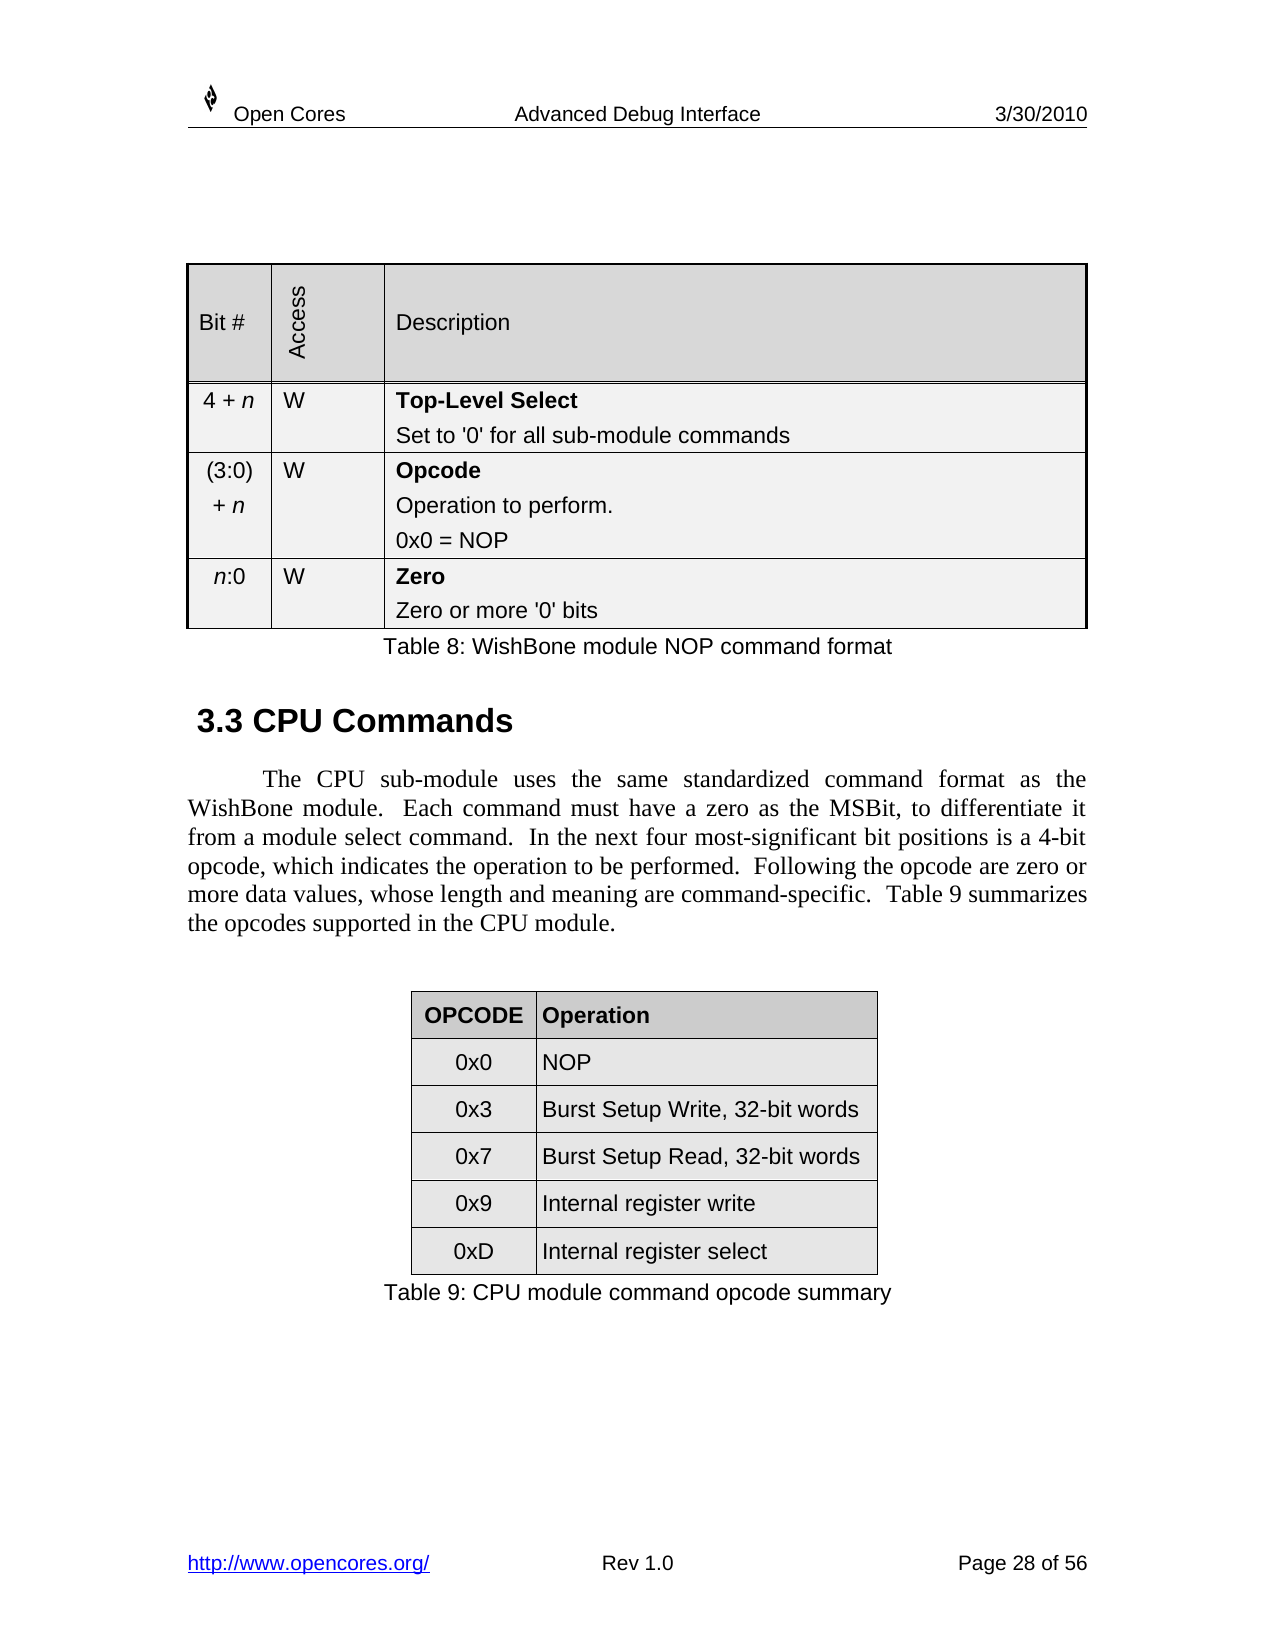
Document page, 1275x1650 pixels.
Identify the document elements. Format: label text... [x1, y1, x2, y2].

table_header Operation [537, 992, 877, 1038]
table_header Bit # [189, 265, 271, 381]
table_cell 0x9 [412, 1181, 536, 1227]
table_cell Top-Level Select Set to '0' for all sub-module commands [385, 384, 1085, 452]
table_cell 0xD [412, 1228, 536, 1274]
table_cell 0x3 [412, 1086, 536, 1132]
table_cell 4 + n [189, 384, 271, 452]
table_cell (3:0) + n [189, 453, 271, 557]
table_cell W [272, 384, 384, 452]
table_cell Burst Setup Read, 32-bit words [537, 1133, 877, 1179]
table_cell Burst Setup Write, 32-bit words [537, 1086, 877, 1132]
subtitle CPU Commands [187, 701, 1087, 739]
table_cell Internal register write [537, 1181, 877, 1227]
table_header Description [385, 265, 1085, 381]
table_cell n:0 [189, 559, 271, 628]
table_cell W [272, 453, 384, 557]
table_header Access [272, 265, 384, 381]
table_header OPCODE [412, 992, 536, 1038]
table_cell W [272, 559, 384, 628]
text The CPU sub-module uses the same standardized command format as the WishBone module. Each command must have a zero as the MSBit, to differentiate it from a module select command. In the next four most-significant bit positions is a 4-bit opcode, which indicates the operation to be performed. Following the opcode are zero or more data values, whose length and meaning are command-specific. Table 9 summarizes the opcodes supported in the CPU module. [187, 764, 1087, 937]
table_cell 0x0 [412, 1039, 536, 1085]
table_cell 0x7 [412, 1133, 536, 1179]
text Table 9: CPU module command opcode summary [187, 1279, 1087, 1305]
table_cell Opcode Operation to perform. 0x0 = NOP [385, 453, 1085, 557]
table_cell Internal register select [537, 1228, 877, 1274]
table_cell NOP [537, 1039, 877, 1085]
table_cell Zero Zero or more '0' bits [385, 559, 1085, 628]
text Table 8: WishBone module NOP command format [187, 633, 1087, 659]
